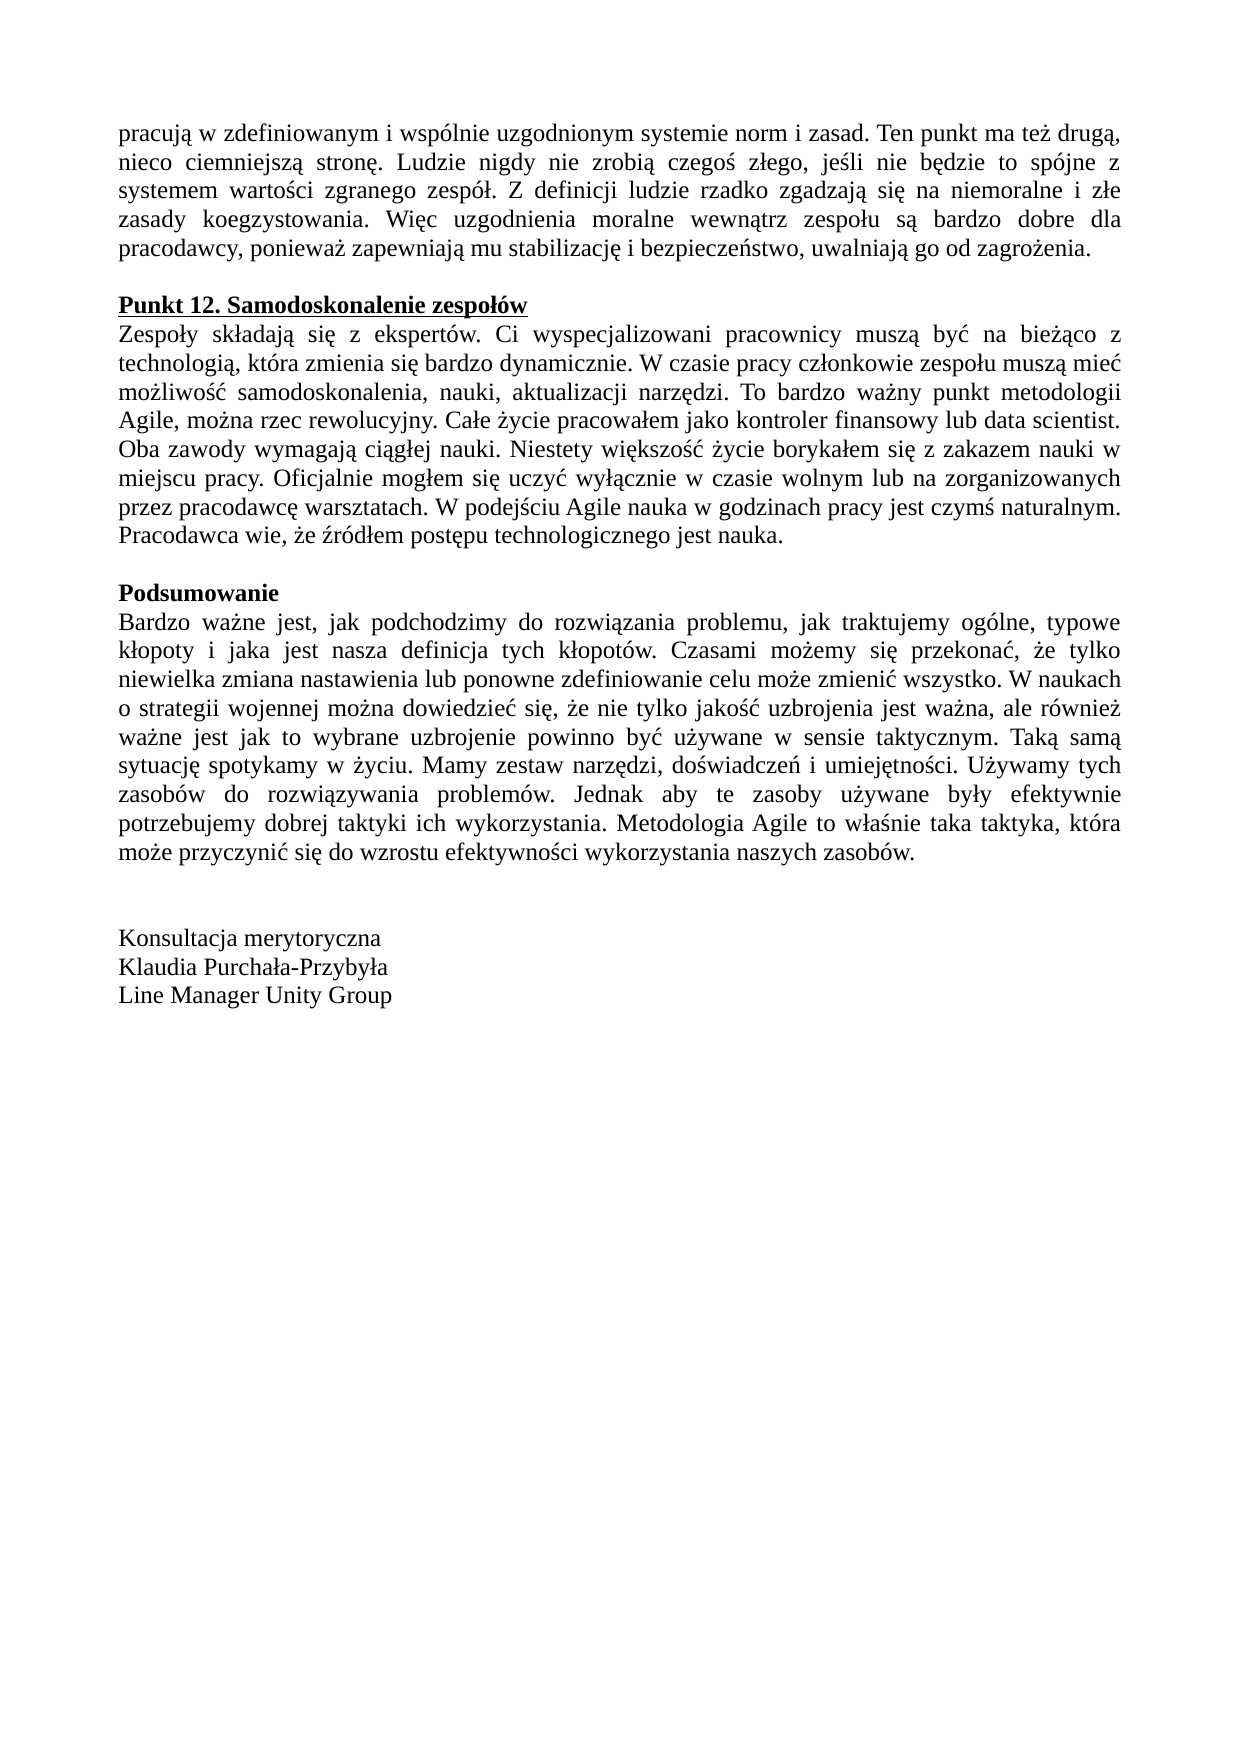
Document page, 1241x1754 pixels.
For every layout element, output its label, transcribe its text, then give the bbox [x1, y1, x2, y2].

text Line Manager Unity Group [118, 981, 1122, 1009]
text pracują w zdefiniowanym i wspólnie uzgodnionym systemie norm i zasad. Ten punkt ma też drugą, nieco ciemniejszą stronę. Ludzie nigdy nie zrobią czegoś złego, jeśli nie będzie to spójne z systemem wartości zgranego zespół. Z definicji ludzie rzadko zgadzają się na niemoralne i złe zasady koegzystowania. Więc uzgodnienia moralne wewnątrz zespołu są bardzo dobre dla pracodawcy, ponieważ zapewniają mu stabilizację i bezpieczeństwo, uwalniają go od zagrożenia. [118, 118, 1122, 262]
text Klaudia Purchała-Przybyła [118, 952, 1122, 981]
text Podsumowanie [118, 578, 1122, 607]
text Punkt 12. Samodoskonalenie zespołów [118, 291, 1122, 319]
text Zespoły składają się z ekspertów. Ci wyspecjalizowani pracownicy muszą być na bieżąco z technologią, która zmienia się bardzo dynamicznie. W czasie pracy członkowie zespołu muszą mieć możliwość samodoskonalenia, nauki, aktualizacji narzędzi. To bardzo ważny punkt metodologii Agile, można rzec rewolucyjny. Całe życie pracowałem jako kontroler finansowy lub data scientist. Oba zawody wymagają ciągłej nauki. Niestety większość życie borykałem się z zakazem nauki w miejscu pracy. Oficjalnie mogłem się uczyć wyłącznie w czasie wolnym lub na zorganizowanych przez pracodawcę warsztatach. W podejściu Agile nauka w godzinach pracy jest czymś naturalnym. Pracodawca wie, że źródłem postępu technologicznego jest nauka. [118, 319, 1122, 549]
text Konsultacja merytoryczna [118, 923, 1122, 952]
text Bardzo ważne jest, jak podchodzimy do rozwiązania problemu, jak traktujemy ogólne, typowe kłopoty i jaka jest nasza definicja tych kłopotów. Czasami możemy się przekonać, że tylko niewielka zmiana nastawienia lub ponowne zdefiniowanie celu może zmienić wszystko. W naukach o strategii wojennej można dowiedzieć się, że nie tylko jakość uzbrojenia jest ważna, ale również ważne jest jak to wybrane uzbrojenie powinno być używane w sensie taktycznym. Taką samą sytuację spotykamy w życiu. Mamy zestaw narzędzi, doświadczeń i umiejętności. Używamy tych zasobów do rozwiązywania problemów. Jednak aby te zasoby używane były efektywnie potrzebujemy dobrej taktyki ich wykorzystania. Metodologia Agile to właśnie taka taktyka, która może przyczynić się do wzrostu efektywności wykorzystania naszych zasobów. [118, 607, 1122, 866]
